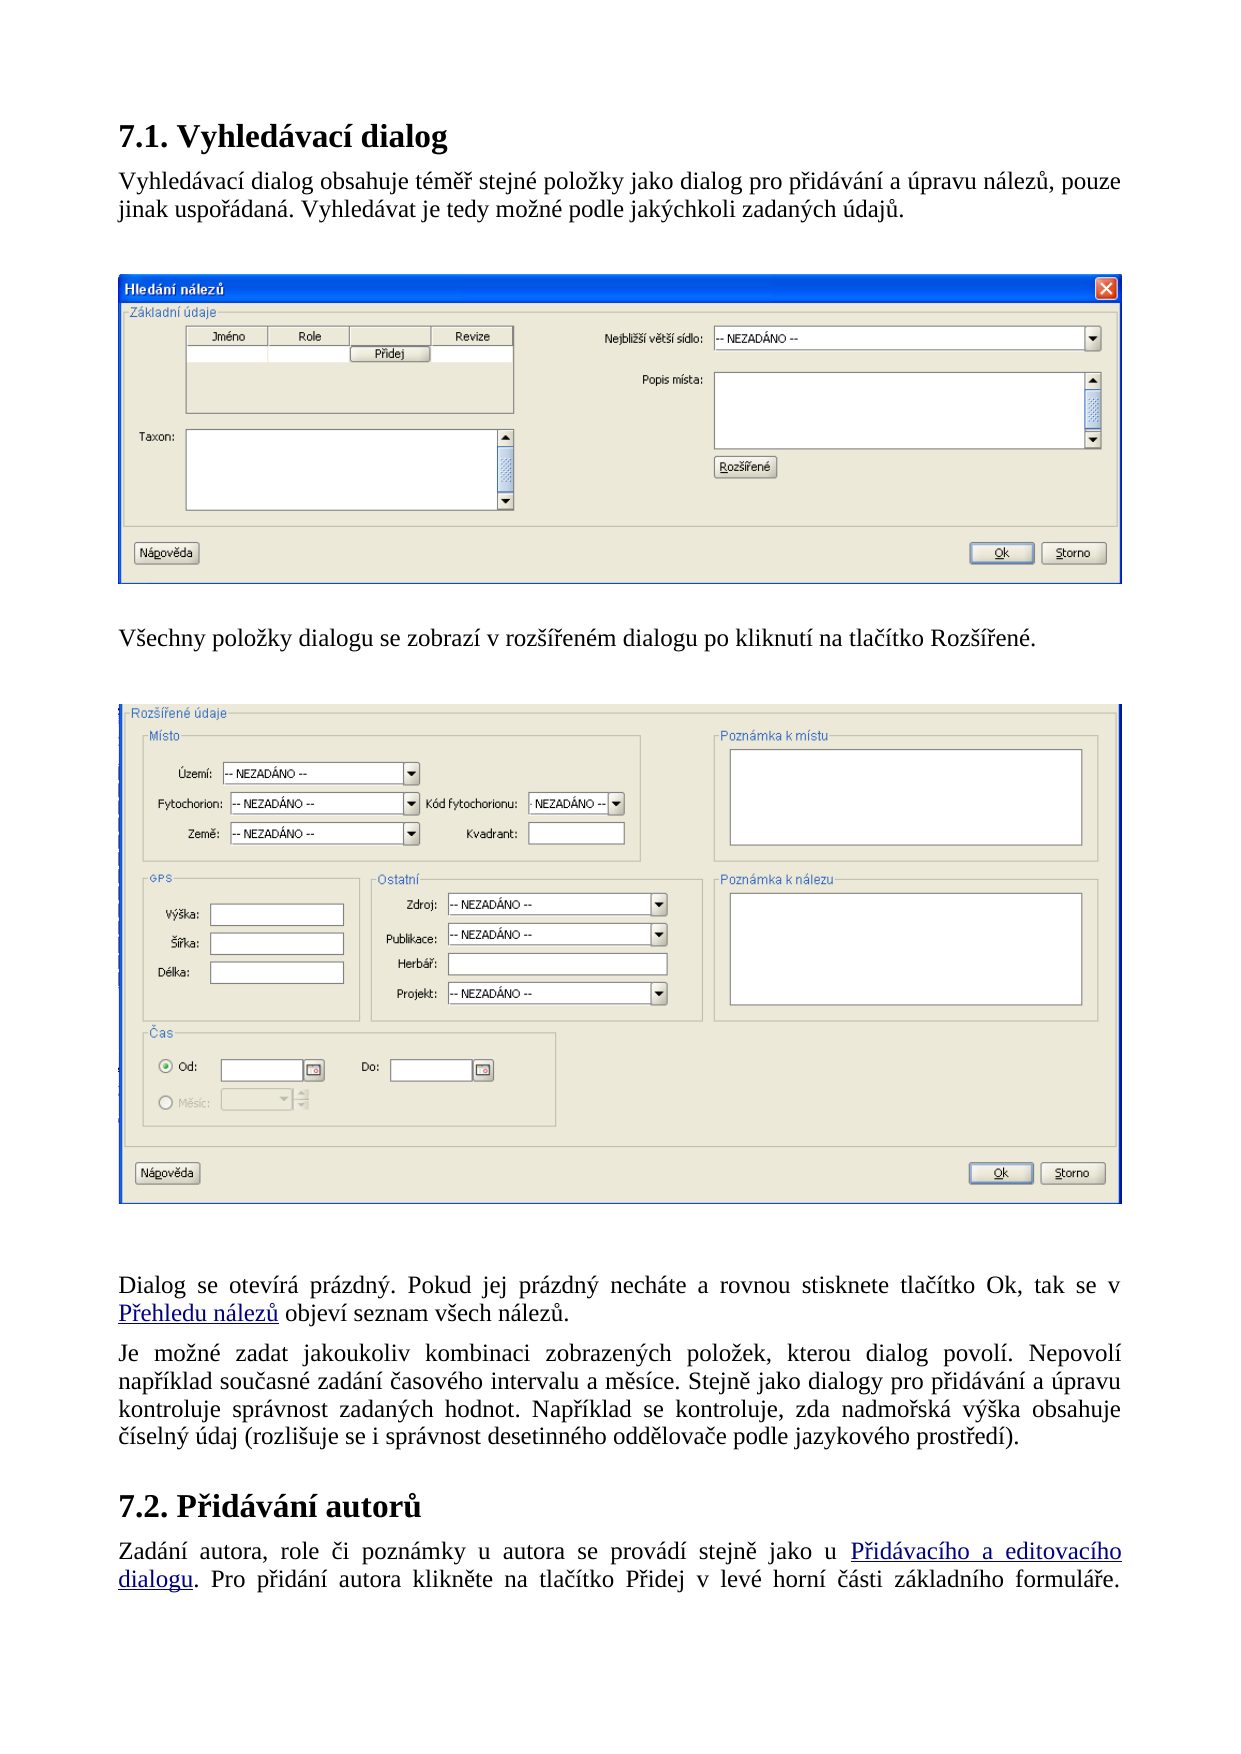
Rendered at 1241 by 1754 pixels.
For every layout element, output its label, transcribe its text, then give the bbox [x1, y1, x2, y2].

text Všechny položky dialogu se zobrazí v rozšířeném dialogu po kliknutí na tlačítko Rozšířené. [118, 624, 1122, 652]
picture [118, 704, 1122, 1204]
text Zadání autora, role či poznámky u autora se provádí stejně jako u Přidávacího a editovacího dialogu. Pro přidání autora klikněte na tlačítko Přidej v levé horní části základního formuláře. [118, 1537, 1122, 1592]
subtitle 7.2. Přidávání autorů [118, 1488, 1122, 1524]
subtitle 7.1. Vyhledávací dialog [118, 118, 1122, 155]
text Je možné zadat jakoukoliv kombinaci zobrazených položek, kterou dialog povolí. Nepovolí například současné zadání časového intervalu a měsíce. Stejně jako dialogy pro přidávání a úpravu kontroluje správnost zadaných hodnot. Například se kontroluje, zda nadmořská výška obsahuje číselný údaj (rozlišuje se i správnost desetinného oddělovače podle jazykového prostředí). [118, 1339, 1122, 1450]
text Dialog se otevírá prázdný. Pokud jej prázdný necháte a rovnou stisknete tlačítko Ok, tak se v Přehledu nálezů objeví seznam všech nálezů. [118, 1271, 1122, 1327]
text Vyhledávací dialog obsahuje téměř stejné položky jako dialog pro přidávání a úpravu nálezů, pouze jinak uspořádaná. Vyhledávat je tedy možné podle jakýchkoli zadaných údajů. [118, 167, 1122, 223]
picture [118, 274, 1122, 584]
